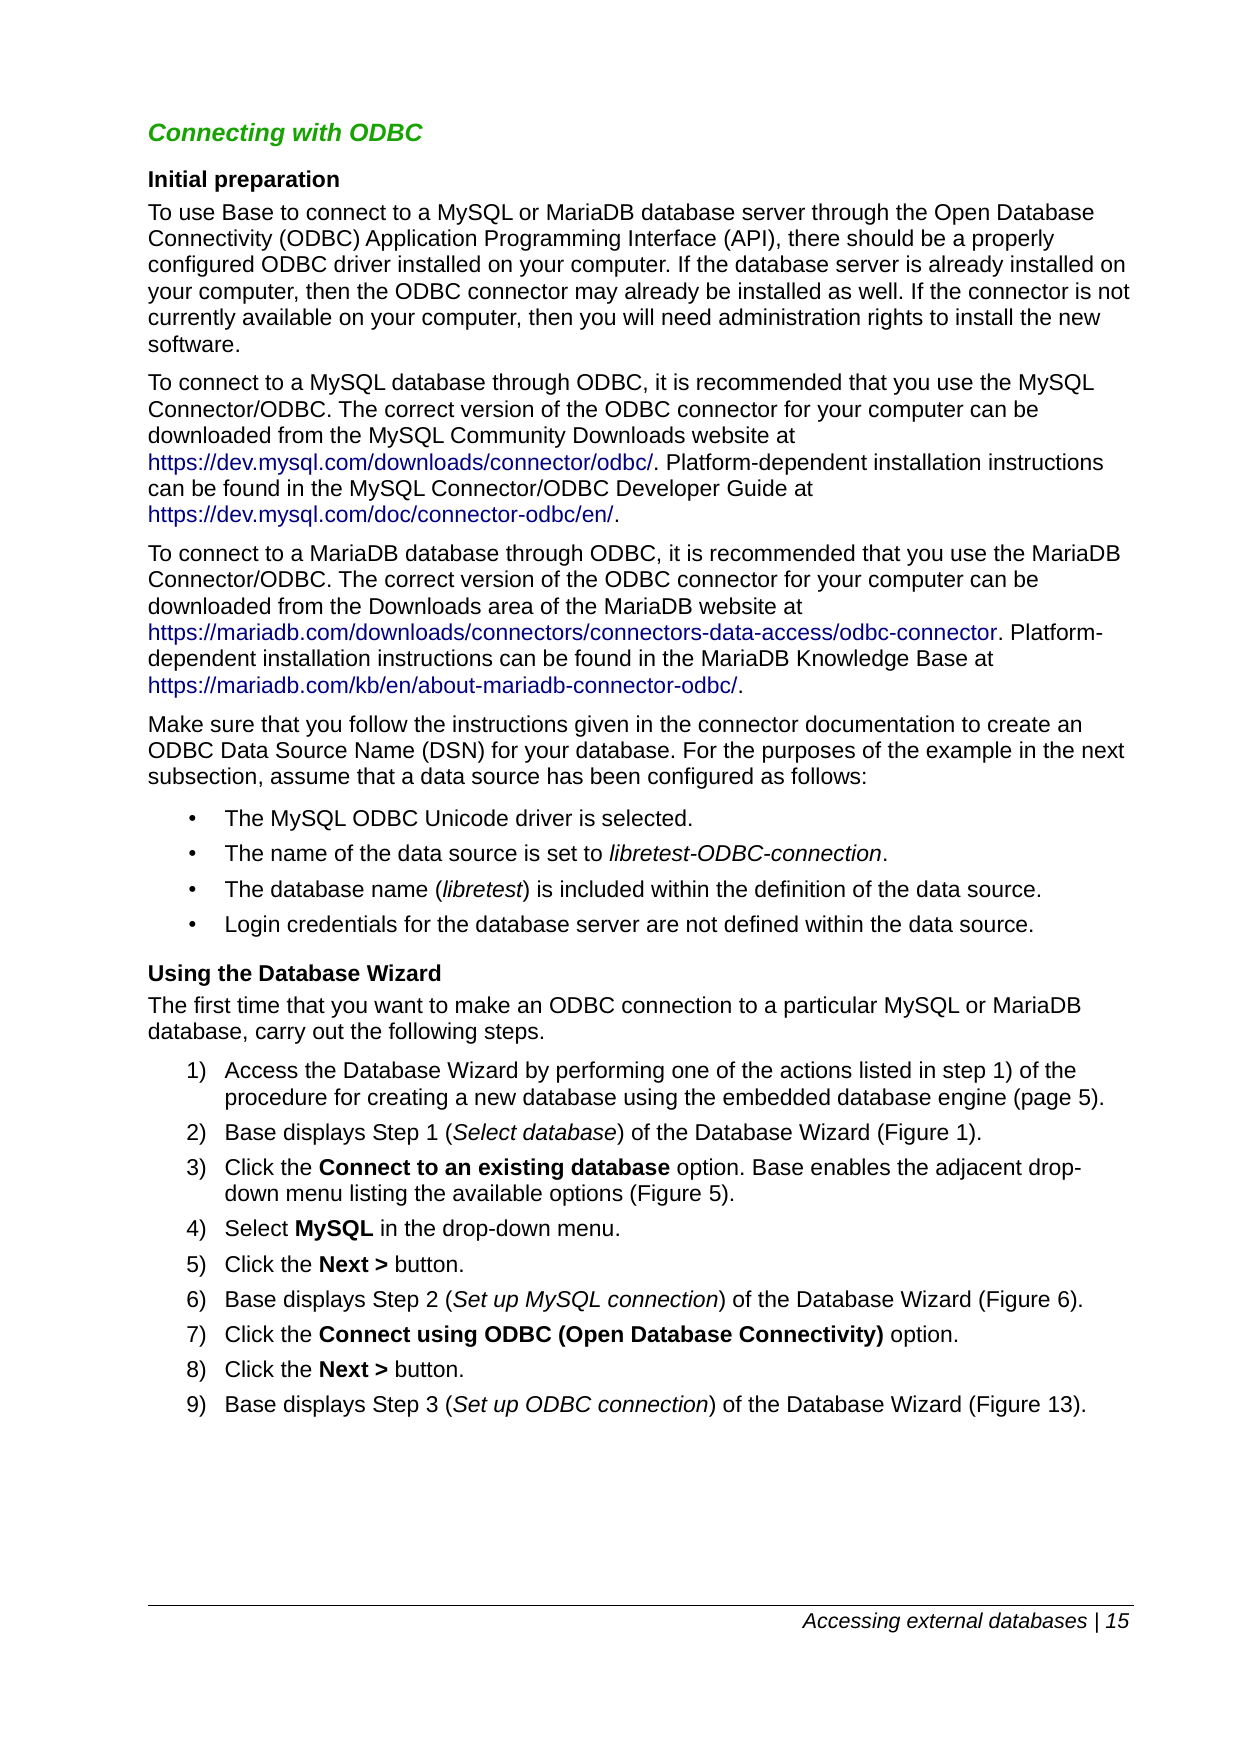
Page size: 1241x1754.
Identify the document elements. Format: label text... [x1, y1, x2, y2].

list Click the Connect using ODBC (Open Database Connectivity) option. [207, 1321, 1134, 1347]
list Base displays Step 2 (Set up MySQL connection) of the Database Wizard (Figure 6). [207, 1286, 1134, 1312]
subtitle Using the Database Wizard [148, 959, 1134, 986]
list Click the Next > button. [207, 1356, 1134, 1383]
subtitle Initial preparation [148, 166, 1134, 193]
list Click the Next > button. [207, 1251, 1134, 1277]
list The MySQL ODBC Unicode driver is selected. [185, 802, 1134, 831]
list The database name (libretest) is included within the definition of the data source. [185, 873, 1134, 902]
text The first time that you want to make an ODBC connection to a particular MySQL or MariaDB database, carry out the following steps. [148, 992, 1134, 1044]
text Make sure that you follow the instructions given in the connector documentation to create an ODBC Data Source Name (DSN) for your database. For the purposes of the example in the next subsection, assume that a data source has been configured as follows: [148, 711, 1134, 790]
text To connect to a MariaDB database through ODBC, it is recommended that you use the MariaDB Connector/ODBC. The correct version of the ODBC connector for your computer can be downloaded from the Downloads area of the MariaDB website at https://mariadb.com/downloads/connectors/connectors-data-access/odbc-connector. Platform-dependent installation instructions can be found in the MariaDB Knowledge Base at https://mariadb.com/kb/en/about-mariadb-connector-odbc/. [148, 540, 1134, 698]
list Click the Connect to an existing database option. Base enables the adjacent drop-down menu listing the available options (Figure 5). [207, 1154, 1134, 1207]
list Base displays Step 3 (Set up ODBC connection) of the Database Wizard (Figure 13). [207, 1391, 1134, 1418]
list Login credentials for the database server are not defined within the data source. [185, 908, 1134, 940]
list Base displays Step 1 (Select database) of the Database Wizard (Figure 1). [207, 1119, 1134, 1145]
list The name of the data source is set to libretest-ODBC-connection. [185, 837, 1134, 867]
text To connect to a MySQL database through ODBC, it is recommended that you use the MySQL Connector/ODBC. The correct version of the ODBC connector for your computer can be downloaded from the MySQL Community Downloads website at https://dev.mysql.com/downloads/connector/odbc/. Platform-dependent installation instructions can be found in the MySQL Connector/ODBC Developer Guide at https://dev.mysql.com/doc/connector-odbc/en/. [148, 369, 1134, 527]
text To use Base to connect to a MySQL or MariaDB database server through the Open Database Connectivity (ODBC) Application Programming Interface (API), there should be a properly configured ODBC driver installed on your computer. If the database server is already installed on your computer, then the ODBC connector may already be installed as well. If the connector is not currently available on your computer, then you will need administration rights to install the new software. [148, 199, 1134, 357]
list Select MySQL in the drop-down menu. [207, 1215, 1134, 1242]
list Access the Database Wizard by performing one of the actions listed in step 1) of the procedure for creating a new database using the embedded database engine (page 5). [207, 1057, 1134, 1110]
subtitle Connecting with ODBC [148, 118, 1134, 147]
